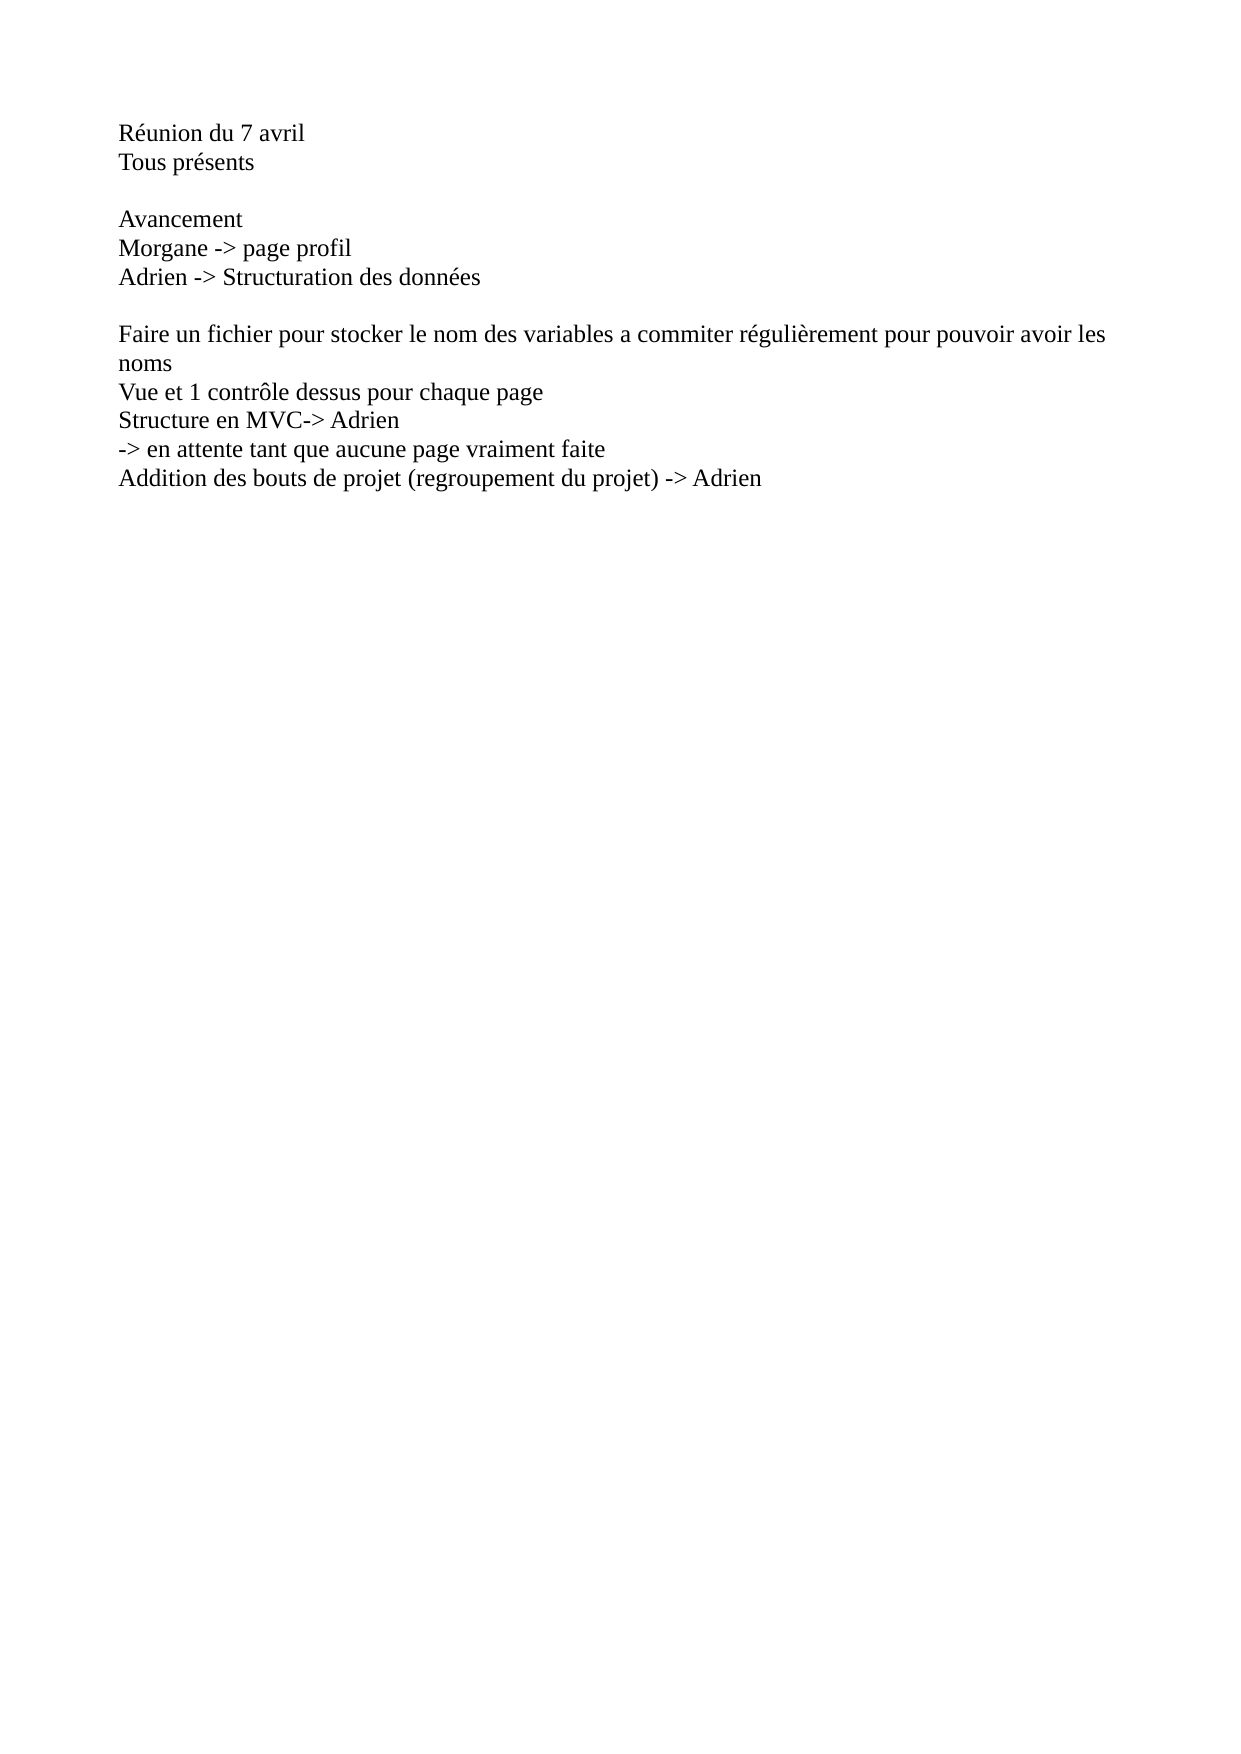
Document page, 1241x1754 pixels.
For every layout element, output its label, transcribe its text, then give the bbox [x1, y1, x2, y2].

text Morgane -> page profil [118, 233, 1122, 262]
text Vue et 1 contrôle dessus pour chaque page [118, 377, 1122, 406]
text -> en attente tant que aucune page vraiment faite [118, 434, 1122, 463]
text Addition des bouts de projet (regroupement du projet) -> Adrien [118, 463, 1122, 492]
text Avancement [118, 204, 1122, 233]
text Faire un fichier pour stocker le nom des variables a commiter régulièrement pour pouvoir avoir les noms [118, 319, 1122, 377]
text Structure en MVC-> Adrien [118, 406, 1122, 434]
text Adrien -> Structuration des données [118, 262, 1122, 291]
text Réunion du 7 avril [118, 118, 1122, 147]
text Tous présents [118, 147, 1122, 176]
